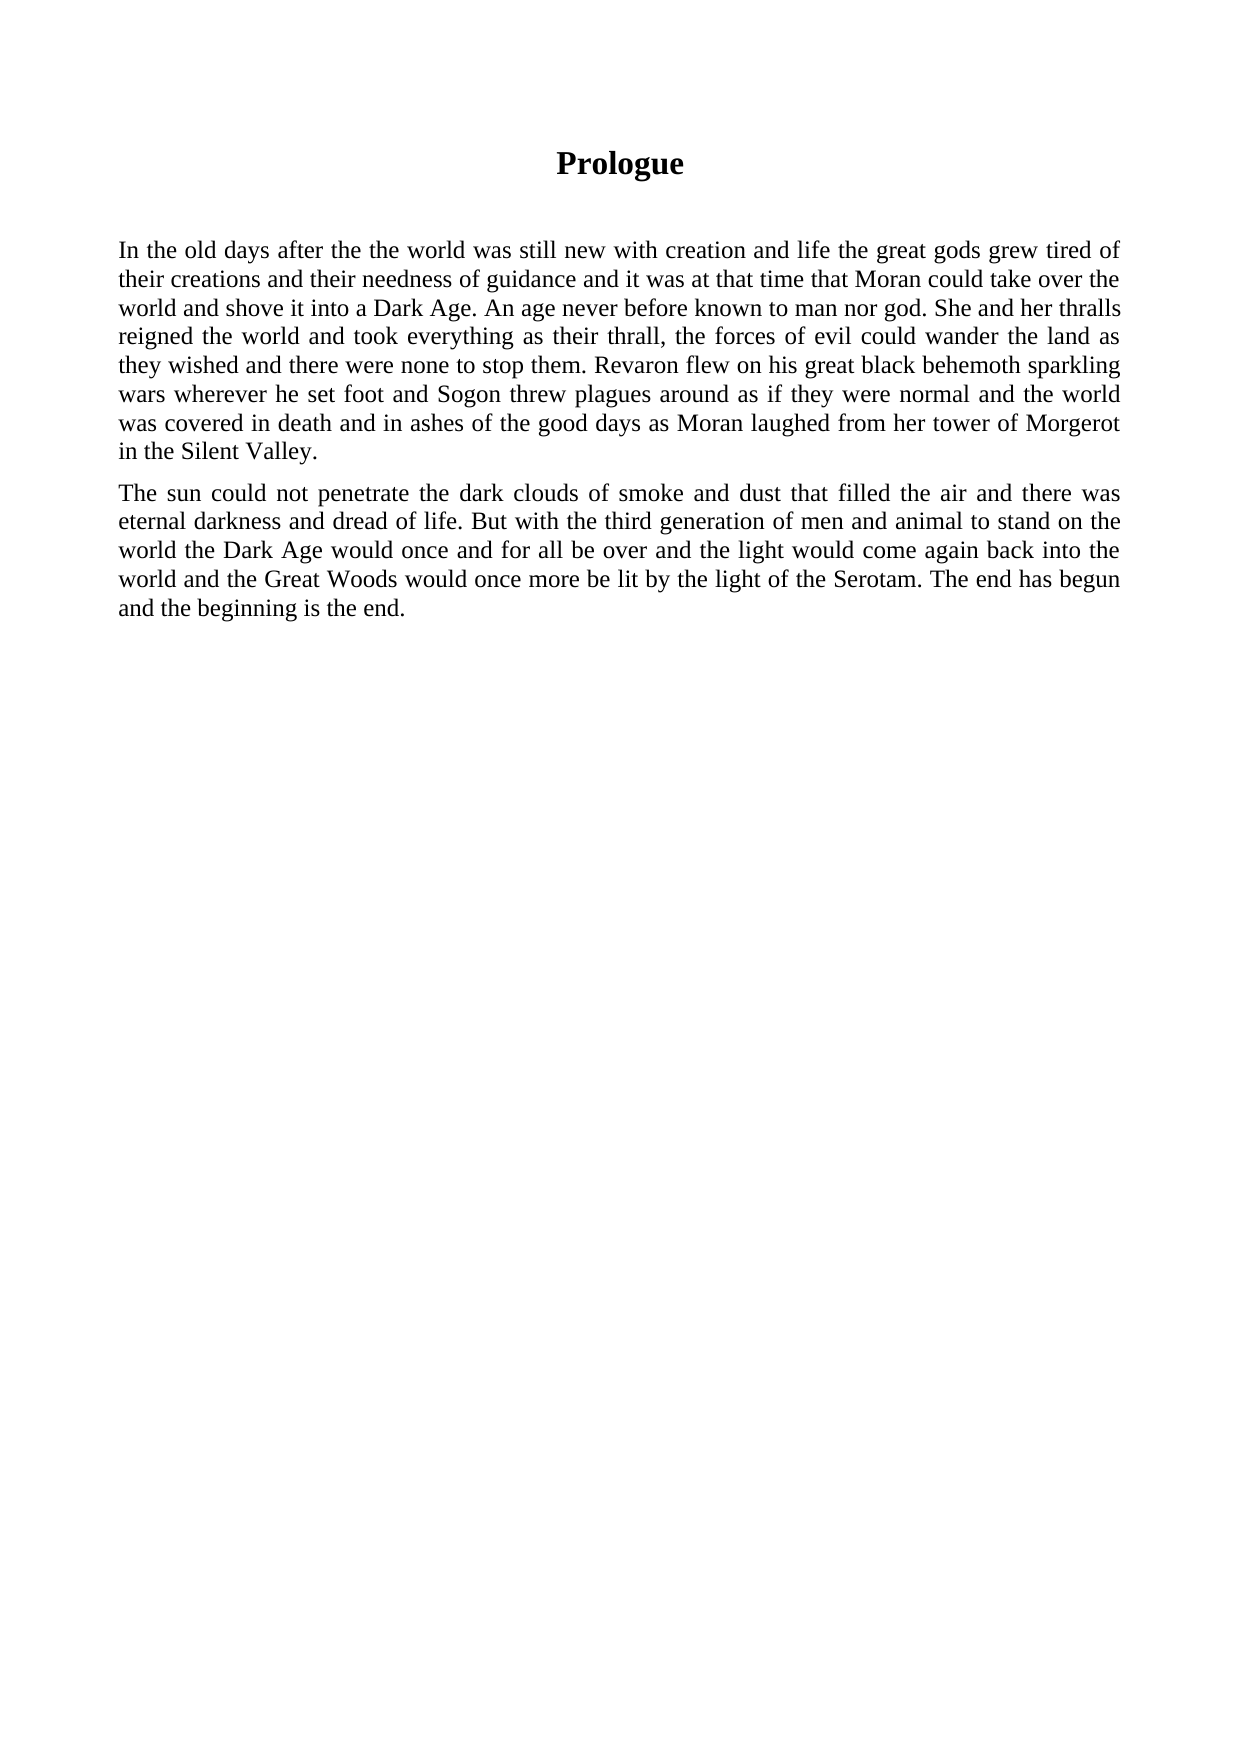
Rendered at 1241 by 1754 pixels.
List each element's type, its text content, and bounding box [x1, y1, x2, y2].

subtitle Prologue [118, 143, 1122, 181]
text The sun could not penetrate the dark clouds of smoke and dust that filled the air and there was eternal darkness and dread of life. But with the third generation of men and animal to stand on the world the Dark Age would once and for all be over and the light would come again back into the world and the Great Woods would once more be lit by the light of the Serotam. The end has begun and the beginning is the end. [118, 478, 1122, 621]
text In the old days after the the world was still new with creation and life the great gods grew tired of their creations and their needness of guidance and it was at that time that Moran could take over the world and shove it into a Dark Age. An age never before known to man nor god. She and her thralls reigned the world and took everything as their thrall, the forces of evil could wander the land as they wished and there were none to stop them. Revaron flew on his great black behemoth sparkling wars wherever he set foot and Sogon threw plagues around as if they were normal and the world was covered in death and in ashes of the good days as Moran laughed from her tower of Morgerot in the Silent Valley. [118, 235, 1122, 465]
